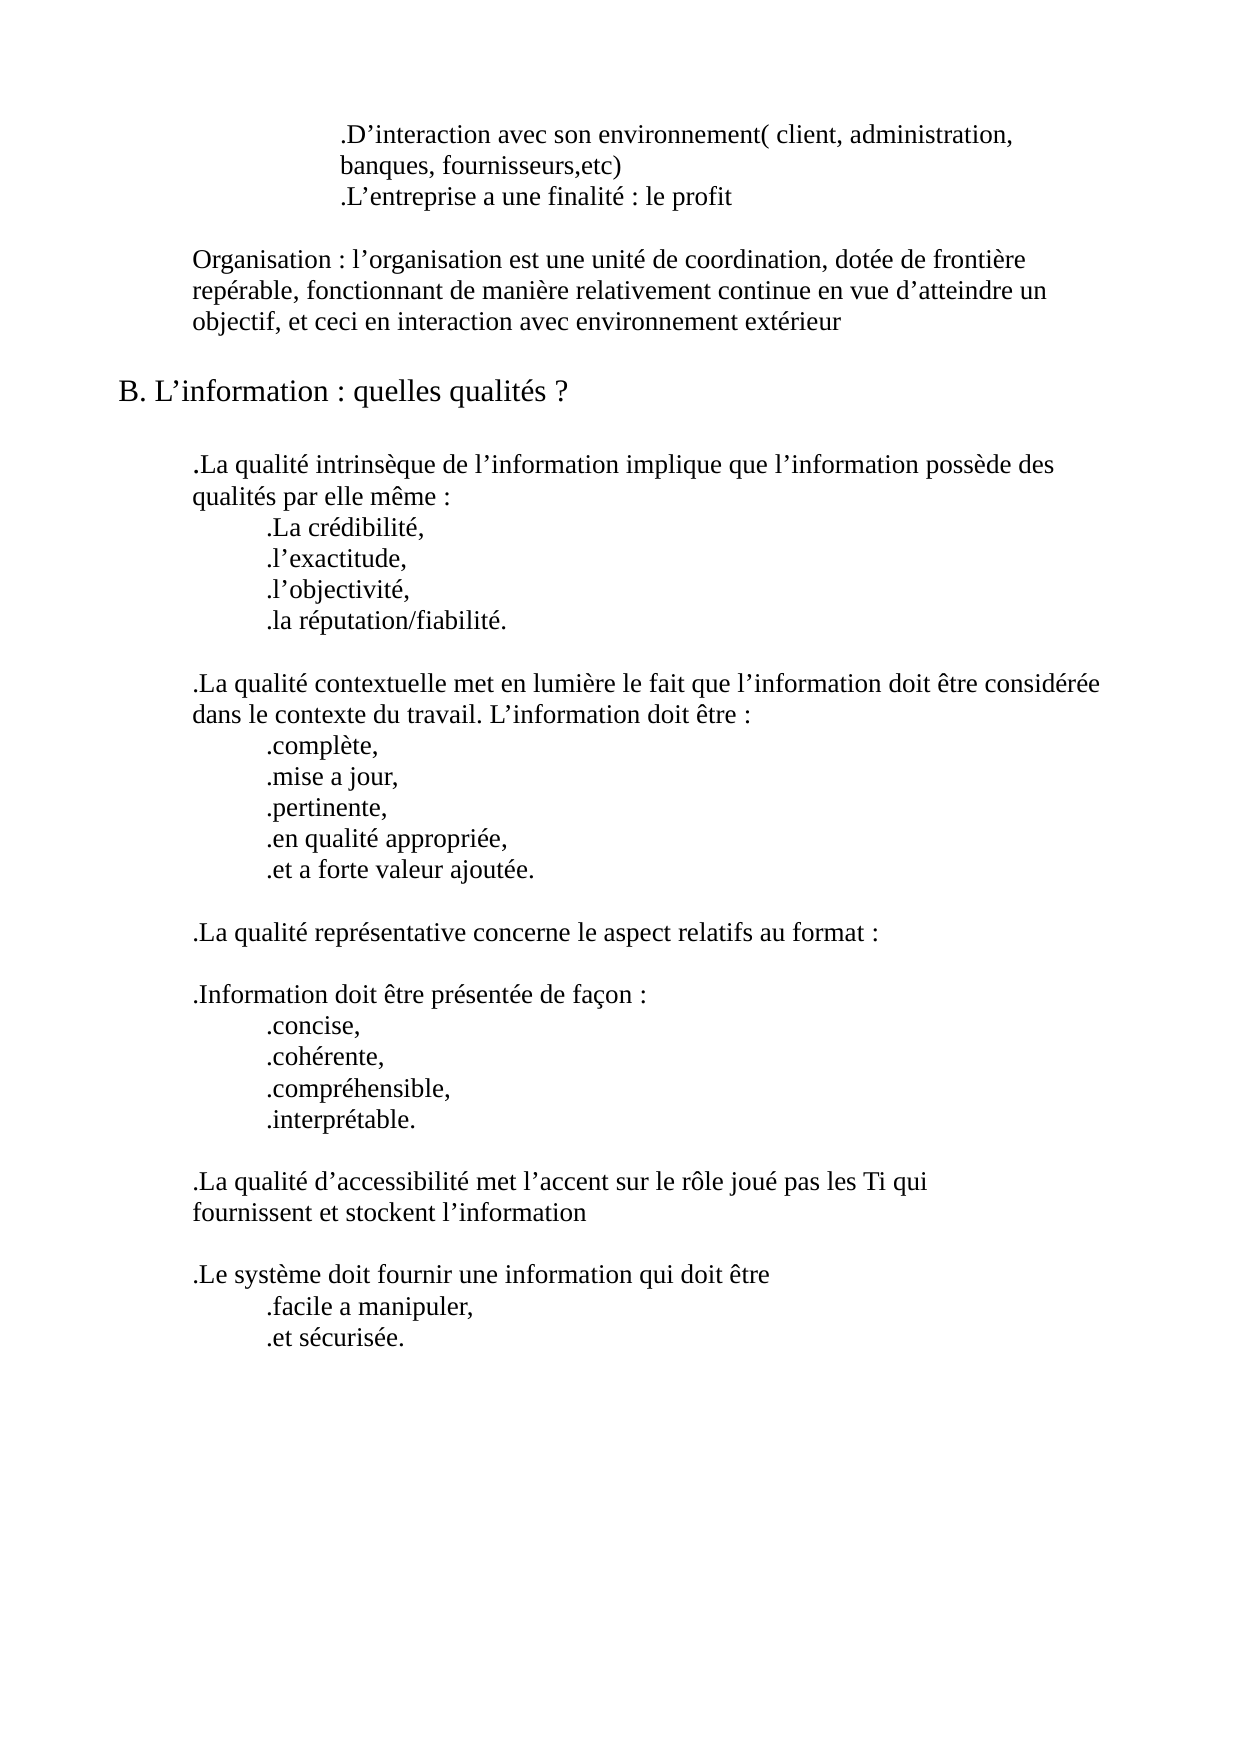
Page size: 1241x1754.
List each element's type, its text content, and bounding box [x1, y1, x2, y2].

text .pertinente, [118, 791, 1122, 822]
text .la réputation/fiabilité. [118, 604, 1122, 636]
text Organisation : l’organisation est une unité de coordination, dotée de frontière repérable, fonctionnant de manière relativement continue en vue d’atteindre un objectif, et ceci en interaction avec environnement extérieur [118, 243, 1122, 336]
text .mise a jour, [118, 760, 1122, 791]
text .l’exactitude, [118, 542, 1122, 573]
text B. L’information : quelles qualités ? [118, 372, 1122, 408]
text .et a forte valeur ajoutée. [118, 854, 1122, 885]
text .compréhensible, [118, 1072, 1122, 1103]
text .et sécurisée. [118, 1321, 1122, 1352]
text .La qualité intrinsèque de l’information implique que l’information possède des qualités par elle même : [118, 444, 1122, 511]
text .cohérente, [118, 1041, 1122, 1072]
text .La crédibilité, [118, 511, 1122, 542]
text .Le système doit fournir une information qui doit être [118, 1258, 1122, 1290]
text .Information doit être présentée de façon : [118, 978, 1122, 1009]
text .La qualité représentative concerne le aspect relatifs au format : [118, 916, 1122, 947]
text .interprétable. [118, 1103, 1122, 1134]
text .facile a manipuler, [118, 1290, 1122, 1321]
text .La qualité d’accessibilité met l’accent sur le rôle joué pas les Ti qui fournissent et stockent l’information [118, 1165, 1122, 1227]
text .en qualité appropriée, [118, 822, 1122, 854]
text .complète, [118, 729, 1122, 760]
text .l’objectivité, [118, 573, 1122, 604]
text .concise, [118, 1009, 1122, 1041]
text .La qualité contextuelle met en lumière le fait que l’information doit être considérée dans le contexte du travail. L’information doit être : [118, 667, 1122, 729]
text .L’entreprise a une finalité : le profit [118, 180, 1122, 212]
text .D’interaction avec son environnement( client, administration, banques, fournisseurs,etc) [118, 118, 1122, 180]
